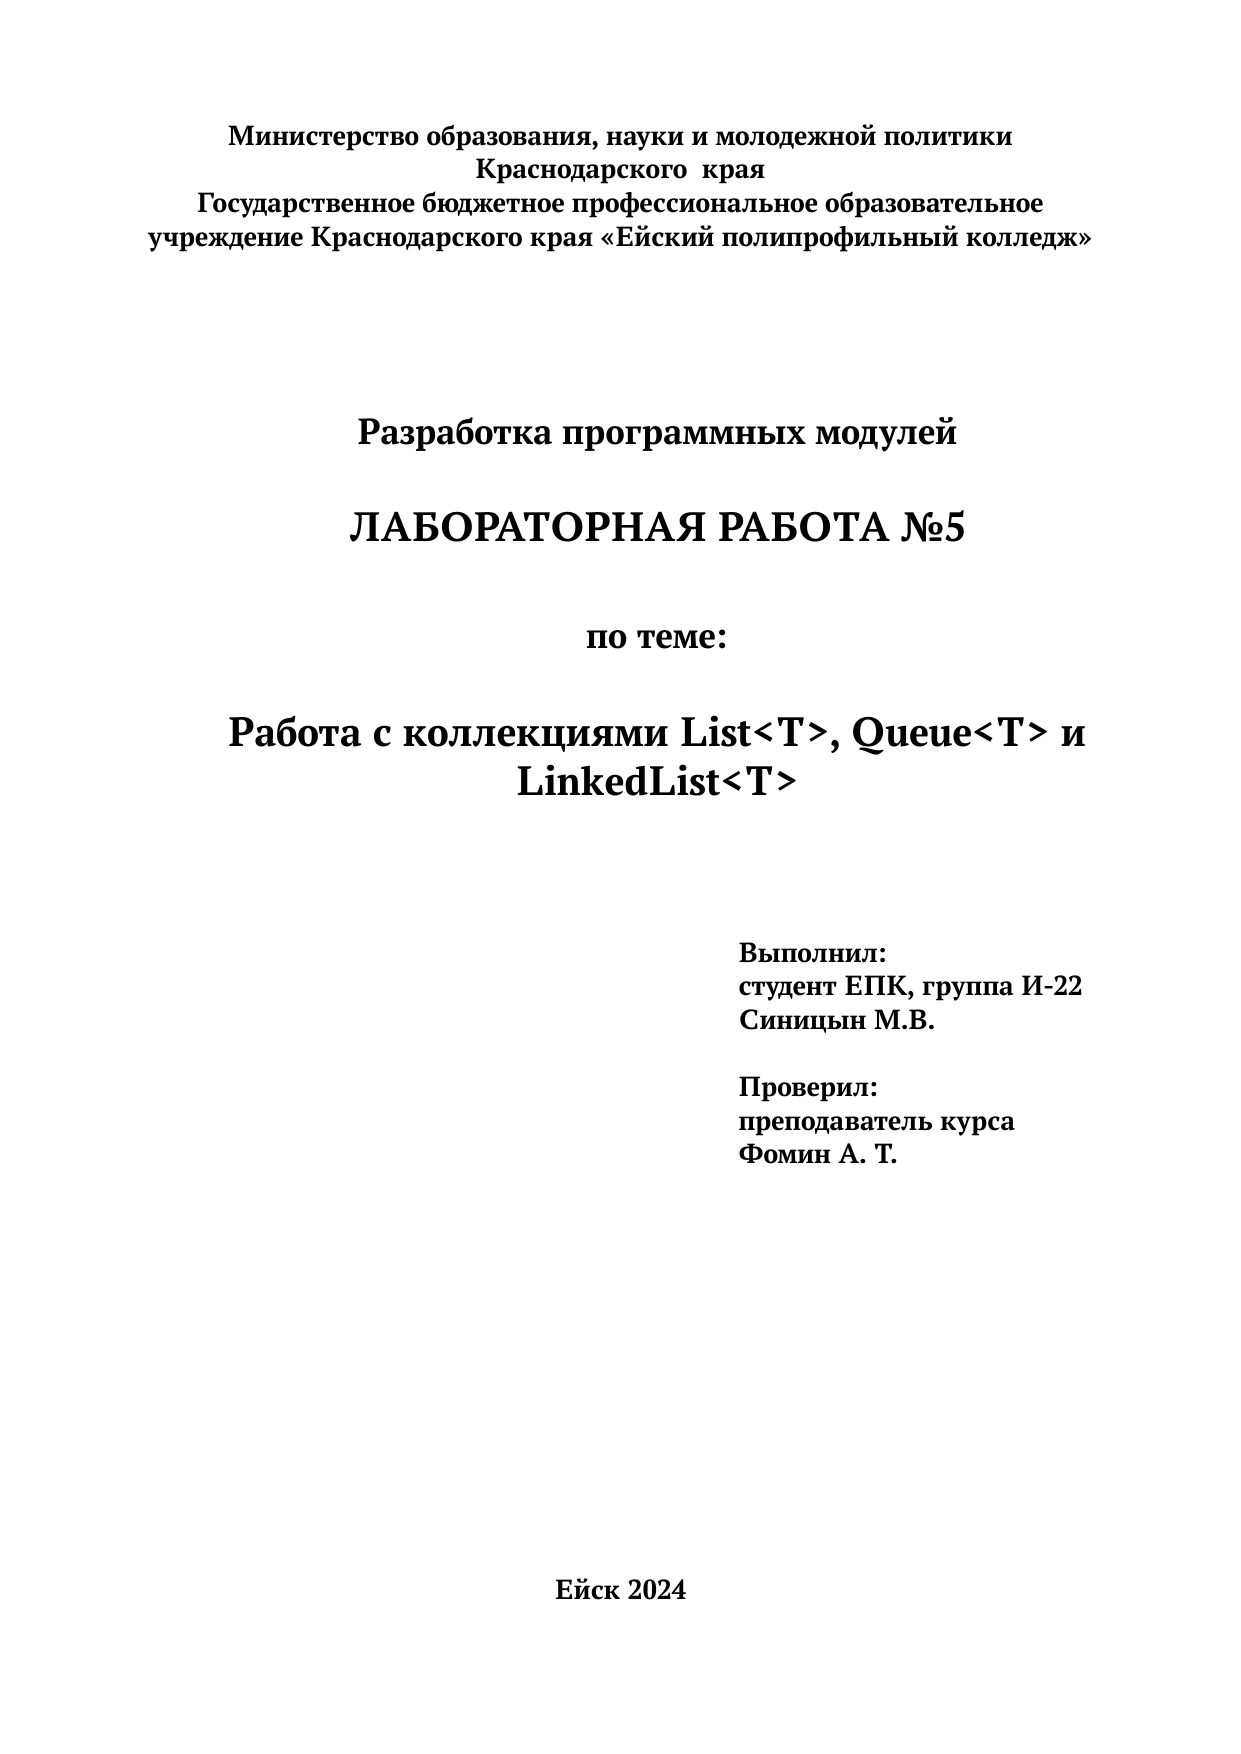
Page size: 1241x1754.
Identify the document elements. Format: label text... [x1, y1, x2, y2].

text Выполнил: [738, 935, 1122, 968]
text Разработка программных модулей [192, 408, 1122, 452]
text Государственное бюджетное профессиональное образовательное учреждение Краснодарского края «Ейский полипрофильный колледж» [118, 185, 1122, 252]
text преподаватель курса [738, 1103, 1122, 1136]
text Фомин А. Т. [738, 1136, 1122, 1170]
text Синицын М.В. [738, 1002, 1122, 1036]
text Ейск 2024 [118, 1572, 1122, 1606]
text Проверил: [738, 1069, 1122, 1103]
text ЛАБОРАТОРНАЯ РАБОТА №5 [192, 501, 1122, 551]
text по теме: [192, 613, 1122, 657]
text студент ЕПК, группа И-22 [738, 968, 1122, 1002]
text Министерство образования, науки и молодежной политики [118, 118, 1122, 152]
text Краснодарского края [118, 152, 1122, 185]
subtitle Работа с коллекциями List<T>, Queue<T> и LinkedList<T> [192, 705, 1122, 805]
